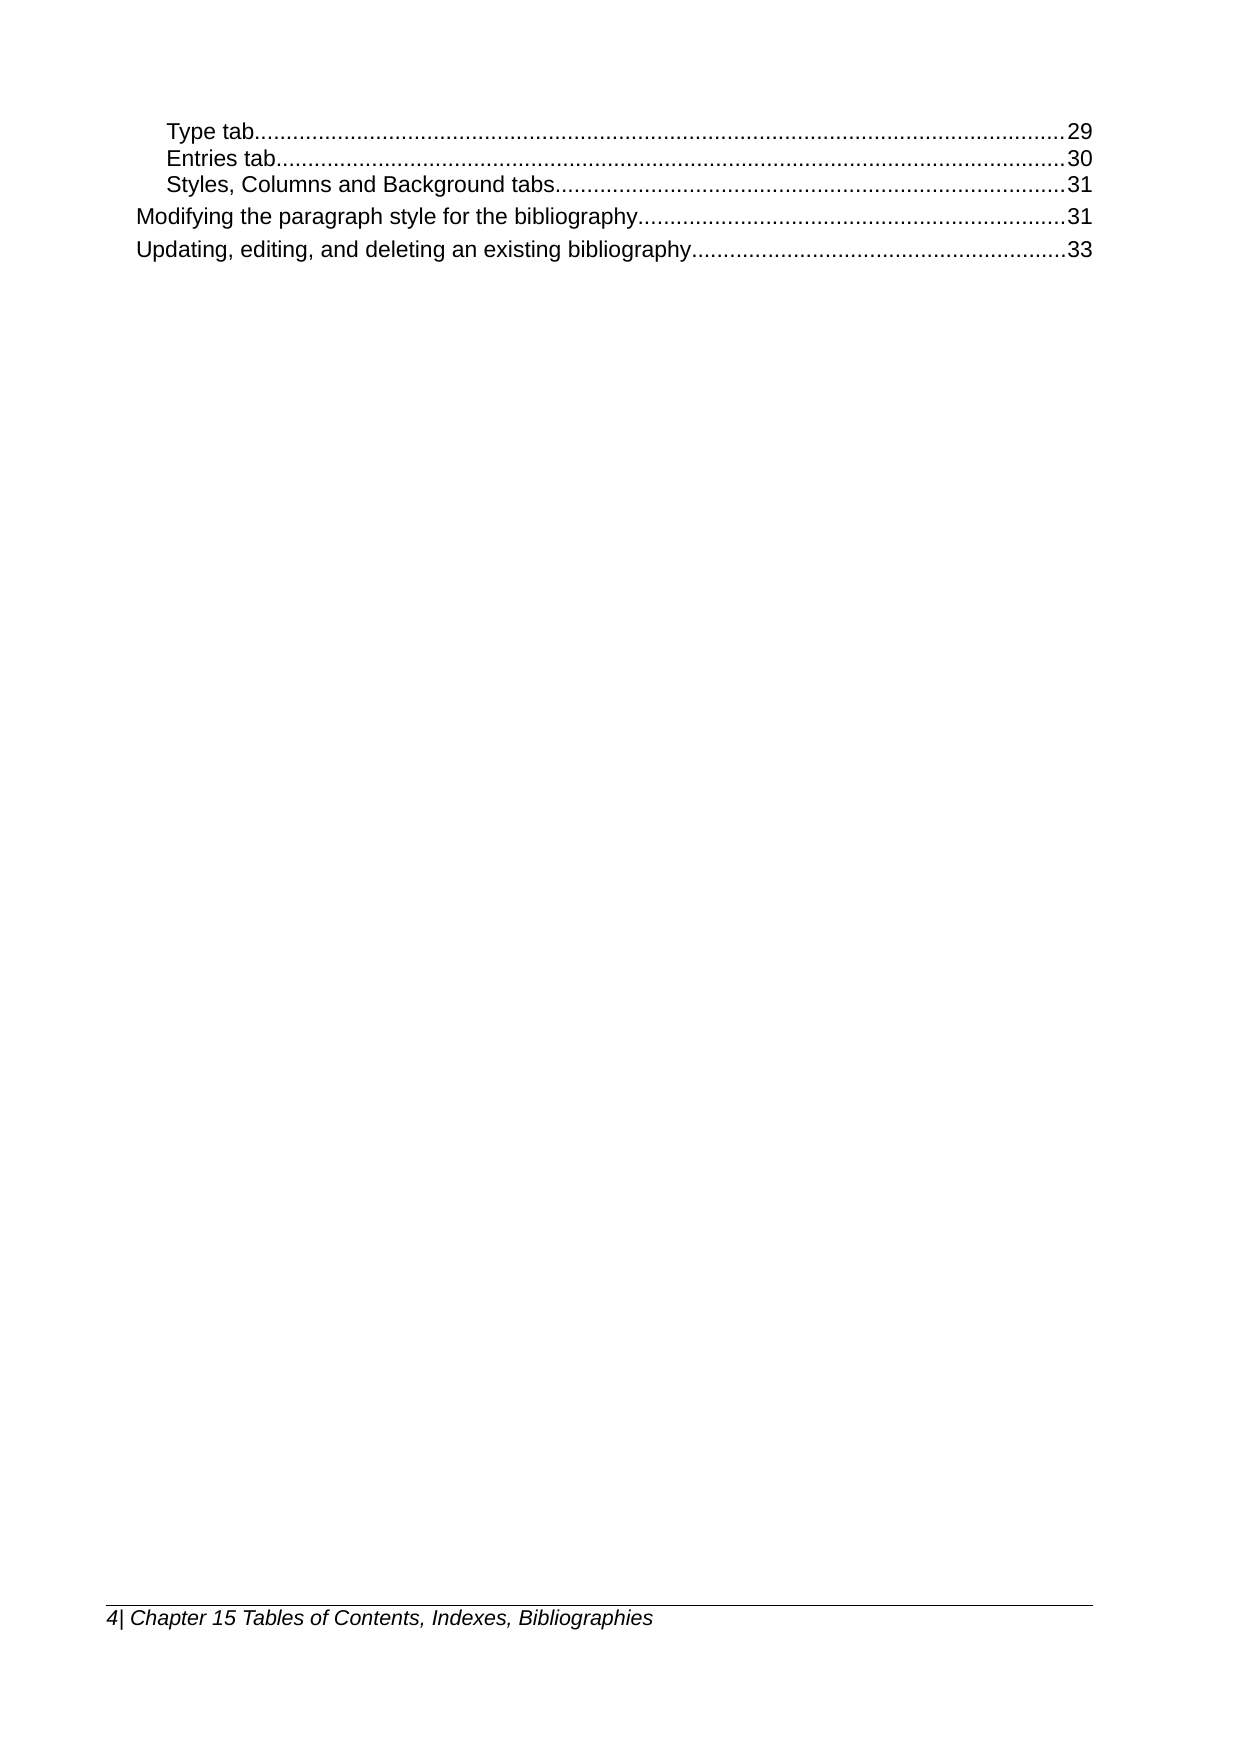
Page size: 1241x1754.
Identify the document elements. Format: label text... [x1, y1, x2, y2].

text Type tab 29 [166, 118, 1093, 144]
text Modifying the paragraph style for the bibliography 31 [136, 203, 1093, 229]
text Entries tab 30 [166, 144, 1093, 171]
text Styles, Columns and Background tabs 31 [166, 171, 1093, 197]
text Updating, editing, and deleting an existing bibliography 33 [136, 236, 1093, 262]
